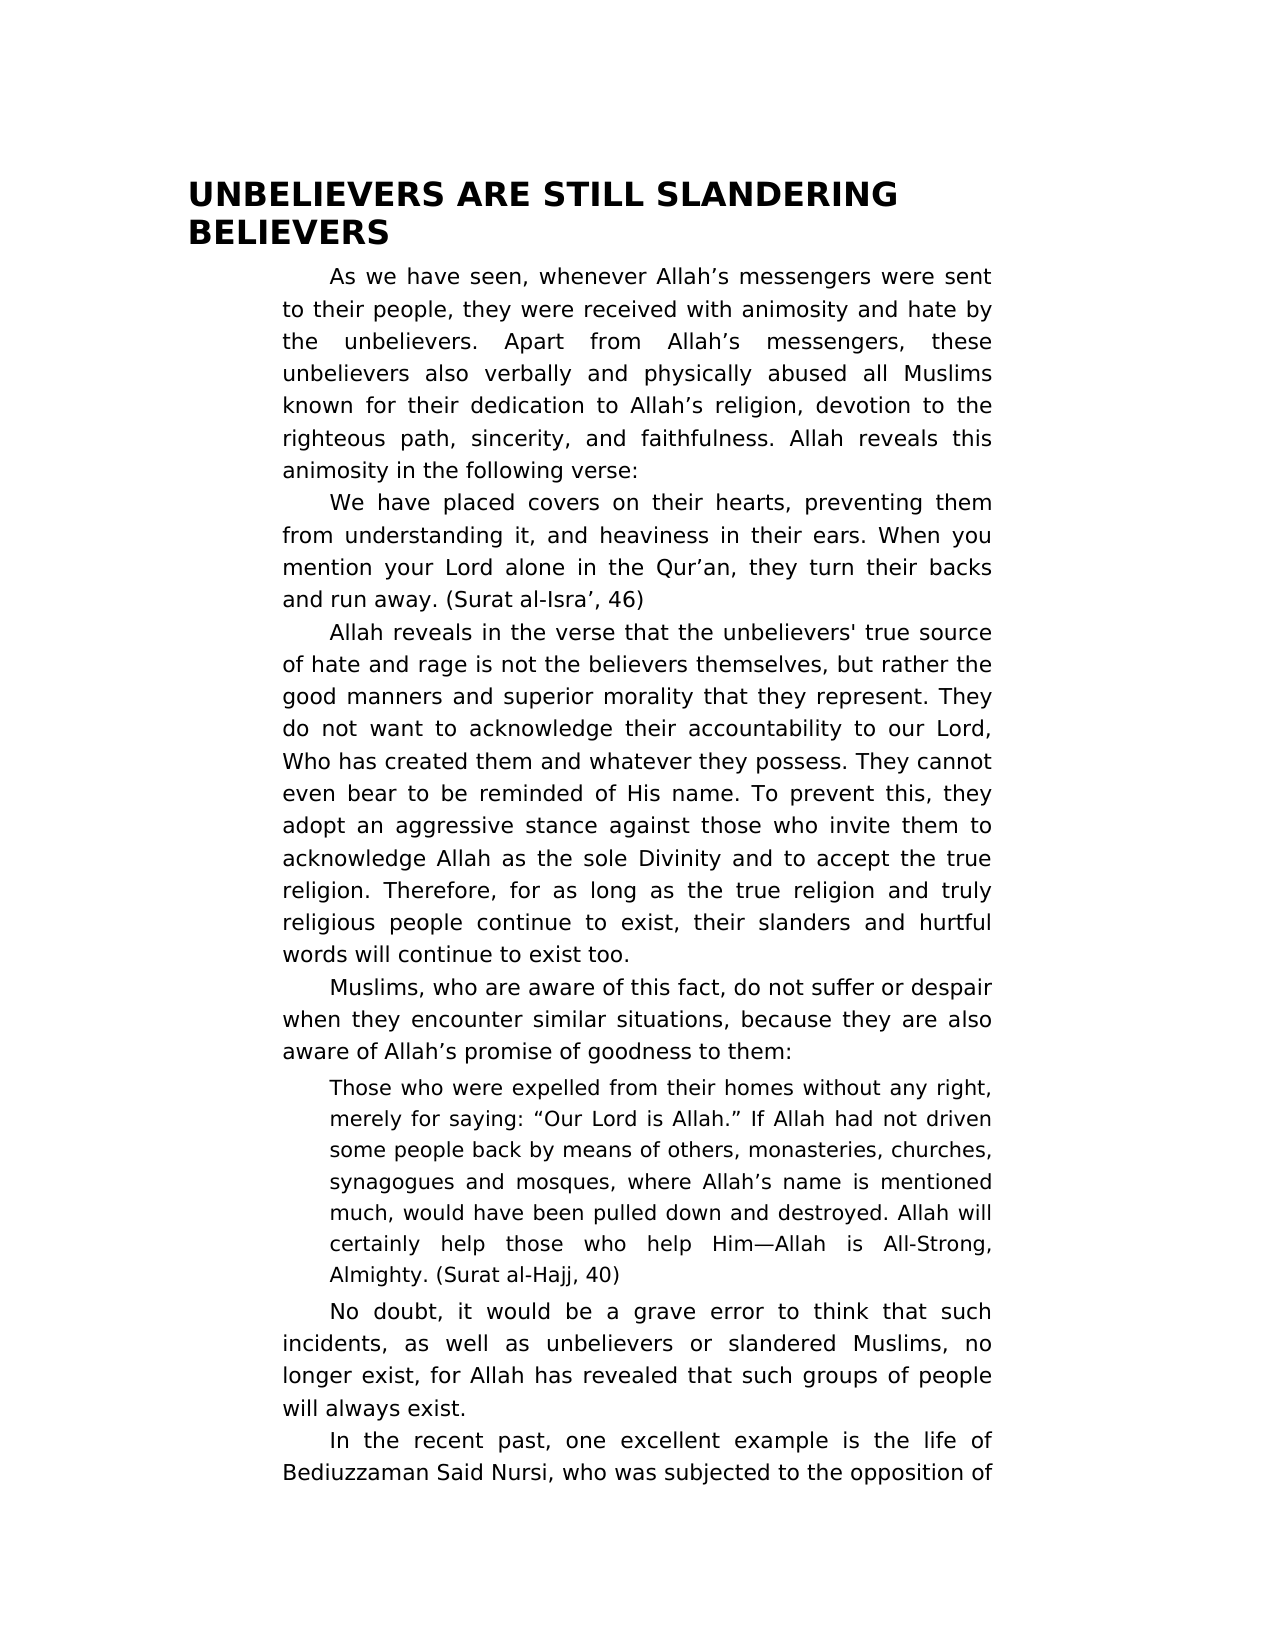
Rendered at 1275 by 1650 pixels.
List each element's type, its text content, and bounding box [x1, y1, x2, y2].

text Muslims, who are aware of this fact, do not suffer or despair when they encounter similar situations, because they are also aware of Allah’s promise of goodness to them: [282, 969, 993, 1066]
text We have placed covers on their hearts, preventing them from understanding it, and heaviness in their ears. When you mention your Lord alone in the Qur’an, they turn their backs and run away. (Surat al-Isra’, 46) [282, 485, 993, 614]
subtitle UNBELIEVERS ARE STILL SLANDERING BELIEVERS [187, 175, 1087, 253]
text Allah reveals in the verse that the unbelievers' true source of hate and rage is not the believers themselves, but rather the good manners and superior morality that they represent. They do not want to acknowledge their accountability to our Lord, Who has created them and whatever they possess. They cannot even bear to be reminded of His name. To prevent this, they adopt an aggressive stance against those who invite them to acknowledge Allah as the sole Divinity and to accept the true religion. Therefore, for as long as the true religion and truly religious people continue to exist, their slanders and hurtful words will continue to exist too. [282, 614, 993, 969]
text Those who were expelled from their homes without any right, merely for saying: “Our Lord is Allah.” If Allah had not driven some people back by means of others, monasteries, churches, synagogues and mosques, where Allah’s name is mentioned much, would have been pulled down and destroyed. Allah will certainly help those who help Him—Allah is All-Strong, Almighty. (Surat al-Hajj, 40) [329, 1070, 993, 1289]
text In the recent past, one excellent example is the life of Bediuzzaman Said Nursi, who was subjected to the opposition of [282, 1422, 993, 1487]
text As we have seen, whenever Allah’s messengers were sent to their people, they were received with animosity and hate by the unbelievers. Apart from Allah’s messengers, these unbelievers also verbally and physically abused all Muslims known for their dedication to Allah’s religion, devotion to the righteous path, sincerity, and faithfulness. Allah reveals this animosity in the following verse: [282, 259, 993, 485]
text No doubt, it would be a grave error to think that such incidents, as well as unbelievers or slandered Muslims, no longer exist, for Allah has revealed that such groups of people will always exist. [282, 1293, 993, 1422]
